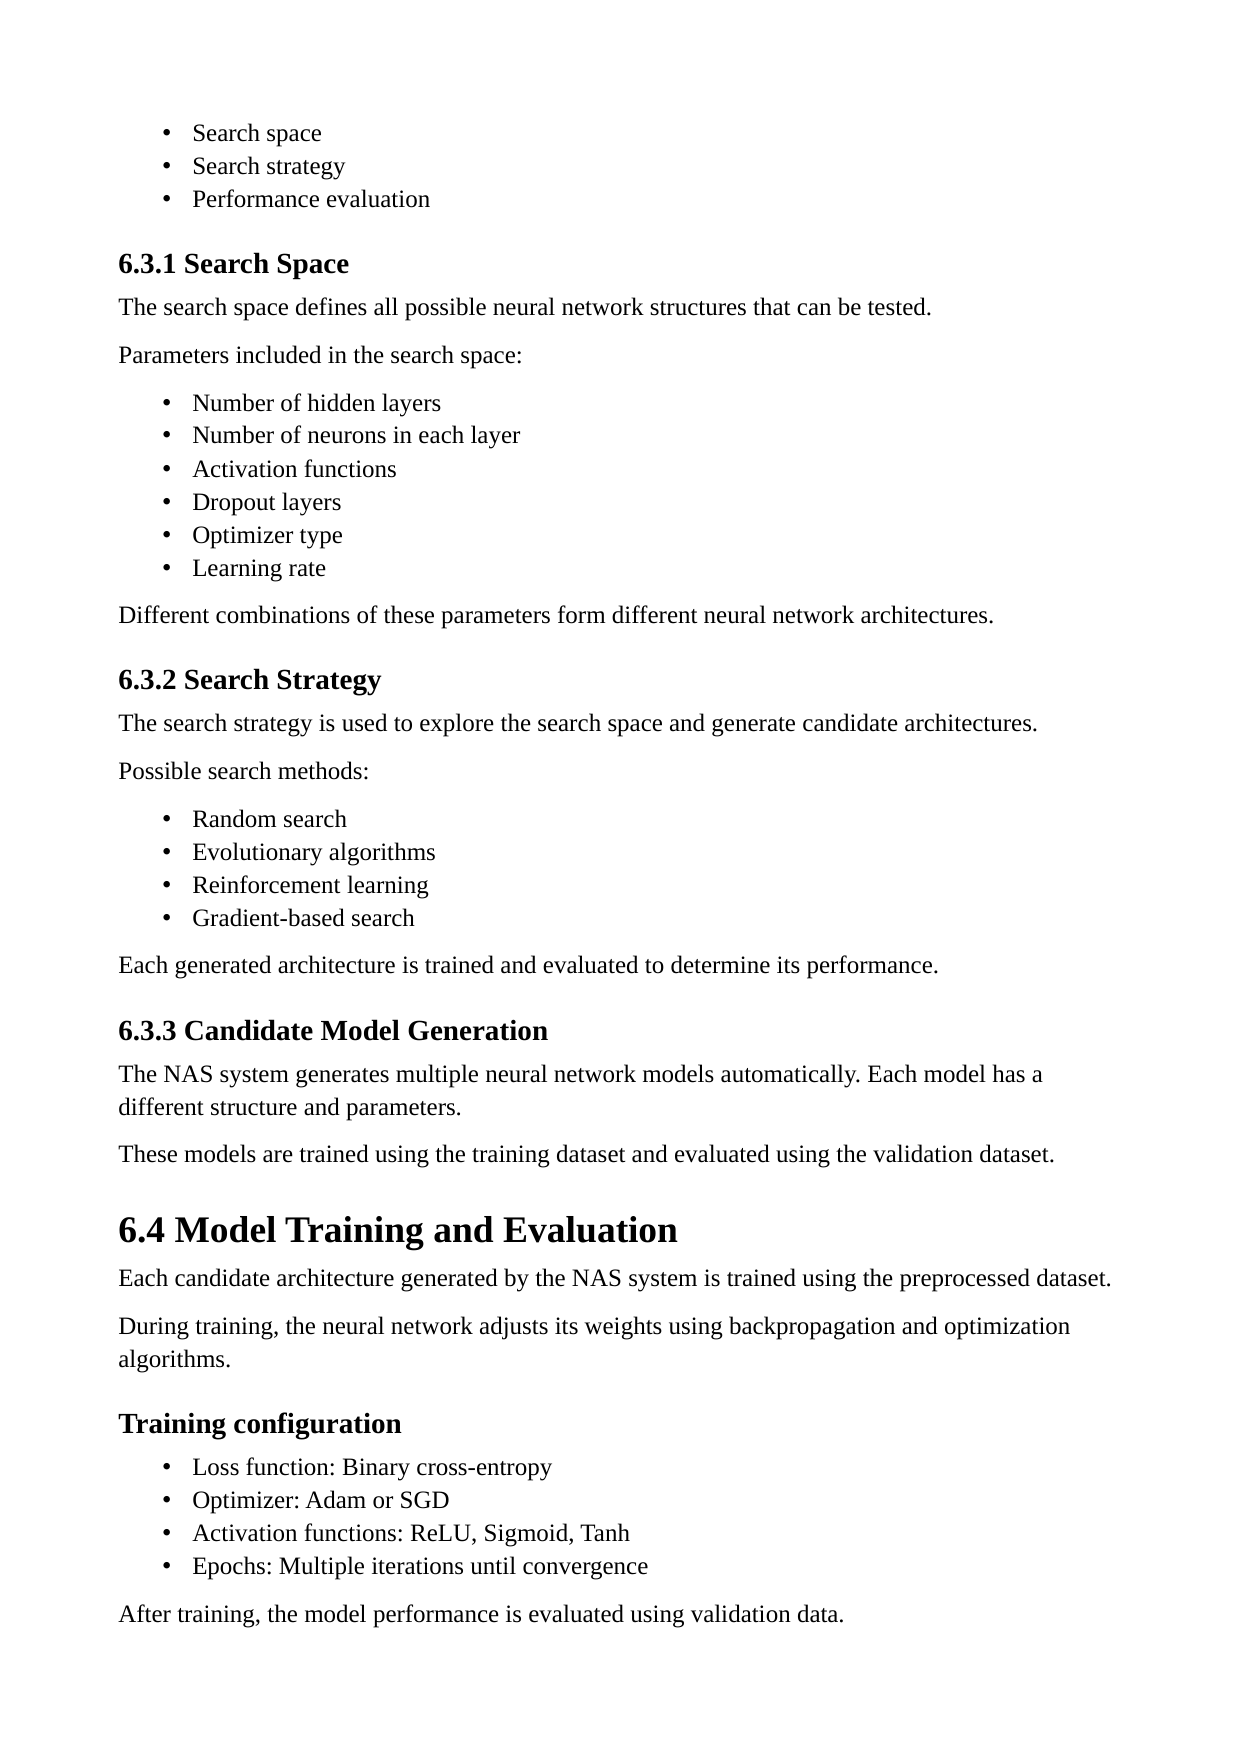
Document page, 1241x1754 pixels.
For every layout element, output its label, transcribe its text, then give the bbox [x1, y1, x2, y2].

text These models are trained using the training dataset and evaluated using the validation dataset. [118, 1139, 1122, 1168]
list Loss function: Binary cross-entropy [162, 1452, 1122, 1481]
list Search space [162, 118, 1122, 147]
list Random search [162, 804, 1122, 832]
subtitle 6.3.3 Candidate Model Generation [118, 1013, 1122, 1046]
text After training, the model performance is evaluated using validation data. [118, 1599, 1122, 1628]
text The search space defines all possible neural network structures that can be tested. [118, 292, 1122, 321]
text Each candidate architecture generated by the NAS system is trained using the preprocessed dataset. [118, 1263, 1122, 1292]
text Possible search methods: [118, 756, 1122, 785]
list Performance evaluation [162, 184, 1122, 213]
list Optimizer type [162, 520, 1122, 548]
list Reinforcement learning [162, 870, 1122, 898]
text Each generated architecture is trained and evaluated to determine its performance. [118, 950, 1122, 979]
list Activation functions: ReLU, Sigmoid, Tanh [162, 1518, 1122, 1547]
list Epochs: Multiple iterations until convergence [162, 1551, 1122, 1580]
list Activation functions [162, 454, 1122, 482]
subtitle 6.4 Model Training and Evaluation [118, 1208, 1122, 1251]
list Gradient-based search [162, 903, 1122, 932]
list Number of neurons in each layer [162, 421, 1122, 449]
text Different combinations of these parameters form different neural network architectures. [118, 600, 1122, 629]
list Learning rate [162, 553, 1122, 581]
text The NAS system generates multiple neural network models automatically. Each model has a different structure and parameters. [118, 1059, 1122, 1120]
subtitle Training configuration [118, 1406, 1122, 1440]
text During training, the neural network adjusts its weights using backpropagation and optimization algorithms. [118, 1311, 1122, 1373]
list Search strategy [162, 151, 1122, 180]
subtitle 6.3.1 Search Space [118, 246, 1122, 280]
list Evolutionary algorithms [162, 837, 1122, 866]
subtitle 6.3.2 Search Strategy [118, 662, 1122, 696]
list Optimizer: Adam or SGD [162, 1485, 1122, 1514]
list Number of hidden layers [162, 388, 1122, 416]
text The search strategy is used to explore the search space and generate candidate architectures. [118, 708, 1122, 737]
list Dropout layers [162, 487, 1122, 515]
text Parameters included in the search space: [118, 340, 1122, 369]
